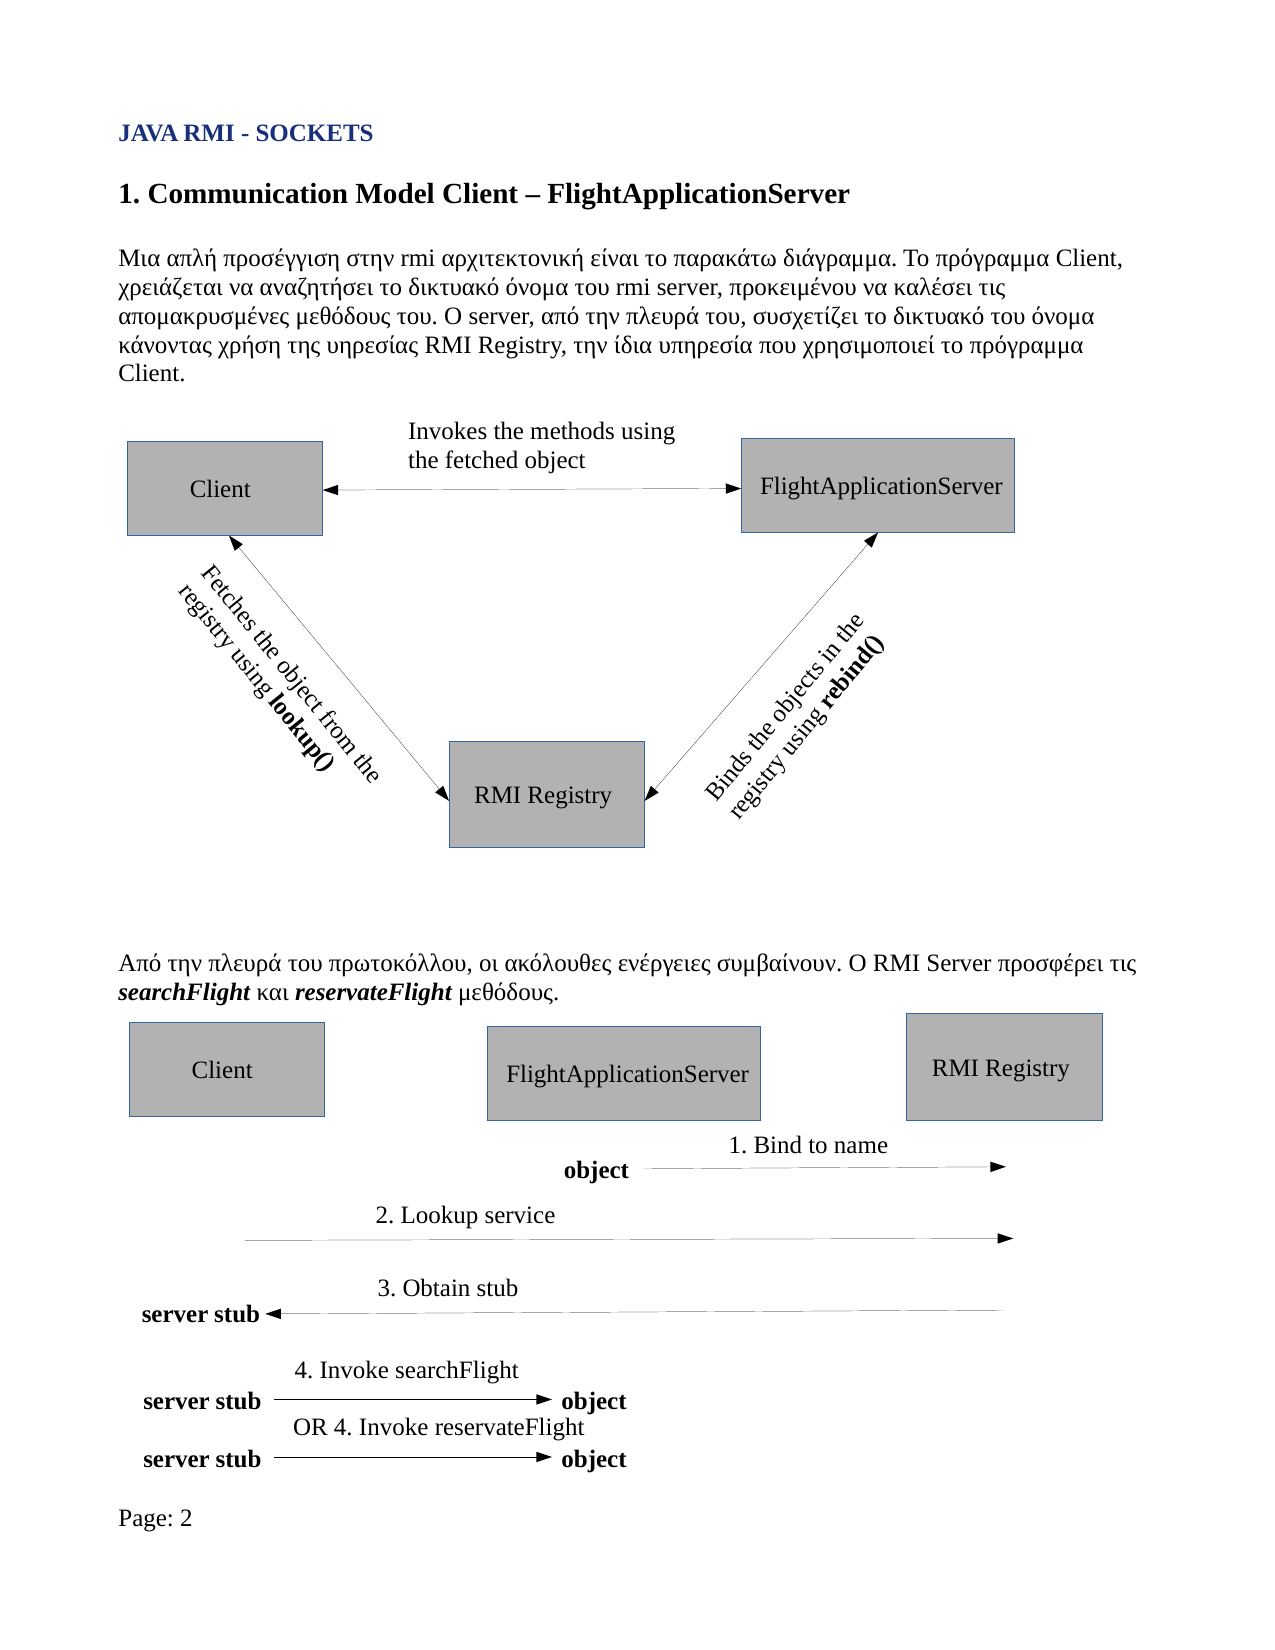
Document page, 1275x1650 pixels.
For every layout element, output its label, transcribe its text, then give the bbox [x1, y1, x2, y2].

text object [118, 1149, 1157, 1185]
text Από την πλευρά του πρωτοκόλλου, οι ακόλουθες ενέργειες συμβαίνουν. Ο RMI Server προσφέρει τις searchFlight και reservateFlight μεθόδους. [118, 948, 1157, 1005]
text Μια απλή προσέγγιση στην rmi αρχιτεκτονική είναι το παρακάτω διάγραμμα. Το πρόγραμμα Client, χρειάζεται να αναζητήσει το δικτυακό όνομα του rmi server, προκειμένου να καλέσει τις απομακρυσμένες μεθόδους του. Ο server, από την πλευρά του, συσχετίζει το δικτυακό του όνομα κάνοντας χρήση της υηρεσίας RMI Registry, την ίδια υπηρεσία που χρησιμοποιεί το πρόγραμμα Client. [118, 243, 1157, 387]
text server stub object [118, 1444, 1157, 1472]
text 1. Communication Model Client – FlightApplicationServer [118, 176, 1157, 210]
text server stub object [118, 1386, 1157, 1415]
text server stub [118, 1293, 1157, 1329]
